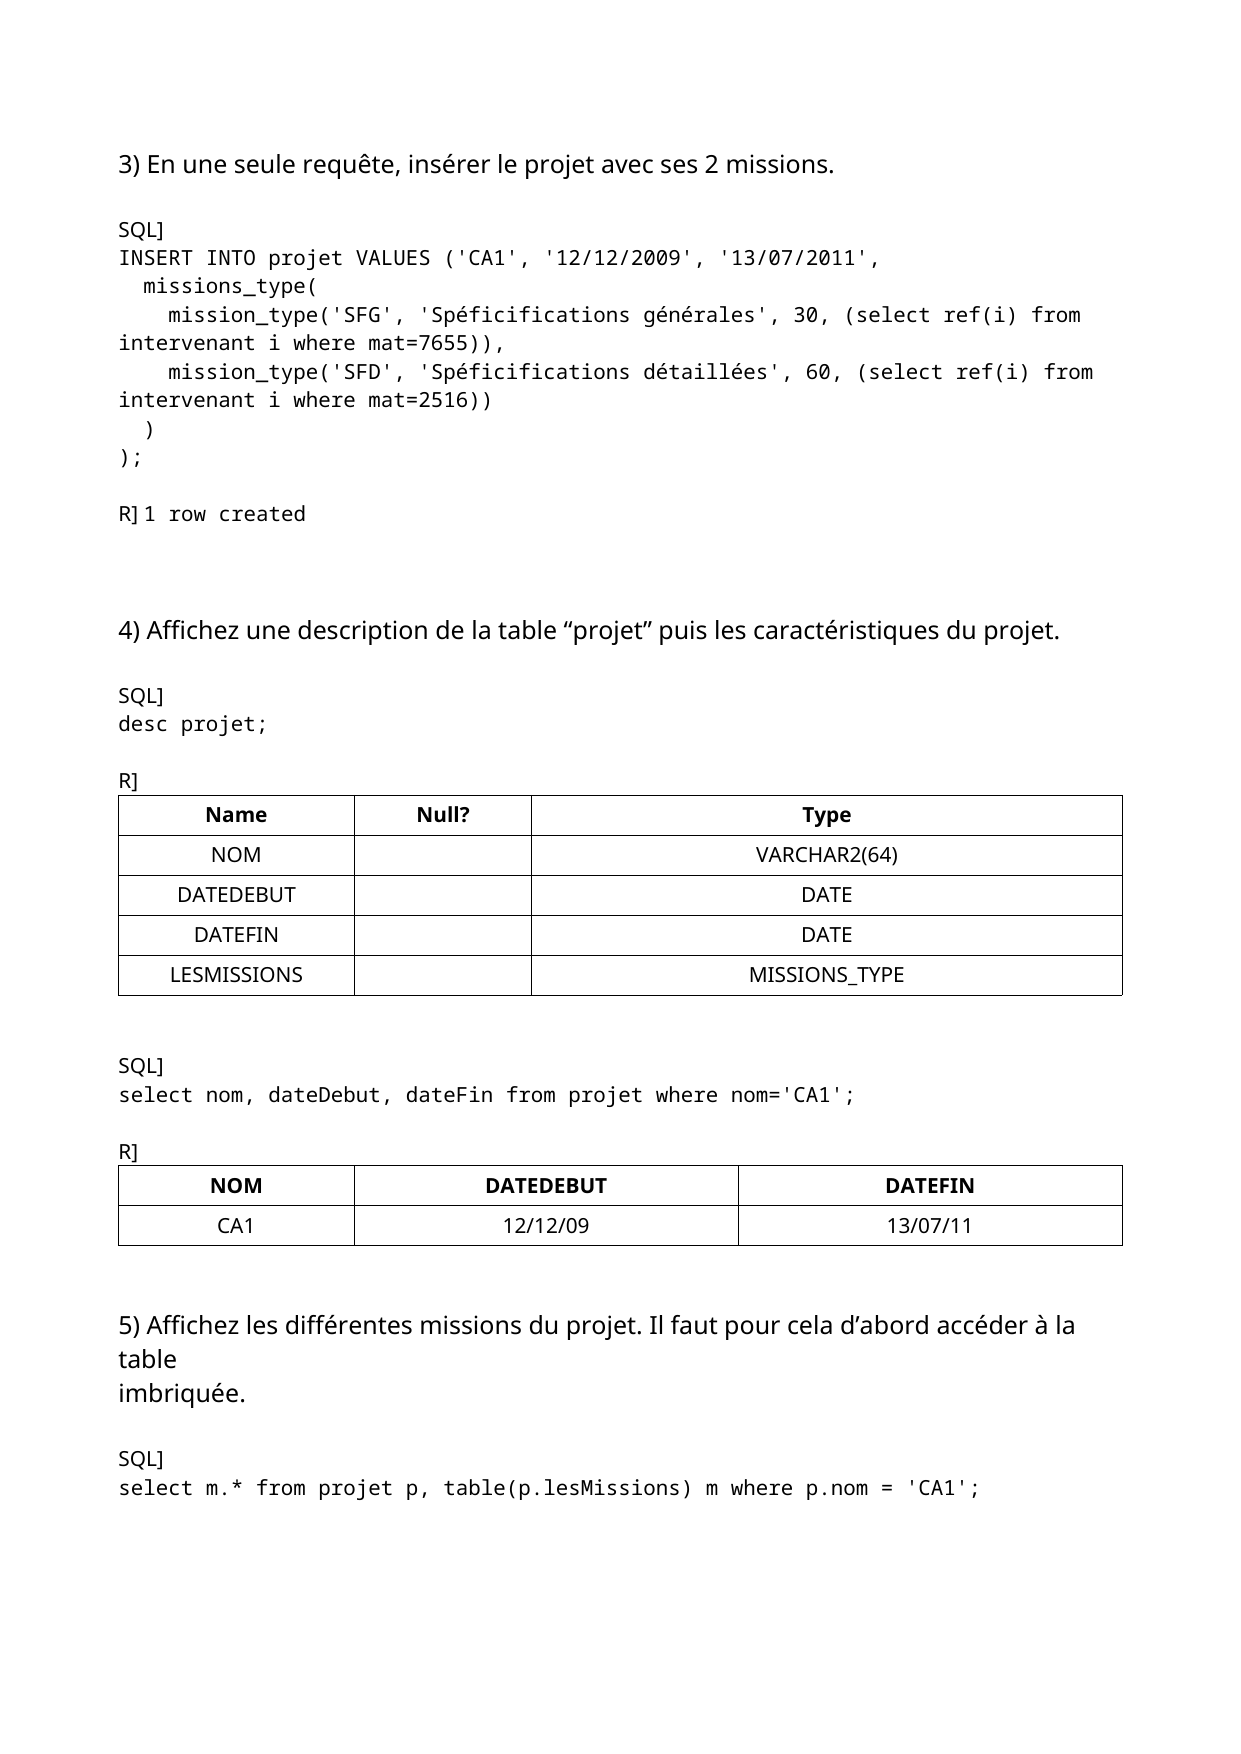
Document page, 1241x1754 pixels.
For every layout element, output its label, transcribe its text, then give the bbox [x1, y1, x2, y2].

text 5) Affichez les différentes missions du projet. Il faut pour cela d’abord accéder à la table [118, 1308, 1122, 1376]
table_cell NOM [119, 836, 354, 875]
table_cell DATE [532, 916, 1122, 955]
text ); [118, 442, 1122, 471]
text ) [118, 414, 1122, 442]
text SQL] [118, 215, 1122, 243]
text INSERT INTO projet VALUES ('CA1', '12/12/2009', '13/07/2011', [118, 243, 1122, 272]
table_header NOM [119, 1166, 354, 1205]
table_cell CA1 [119, 1206, 354, 1245]
table_cell [355, 836, 531, 875]
table_header Name [119, 796, 354, 835]
text select nom, dateDebut, dateFin from projet where nom='CA1'; [118, 1080, 1122, 1108]
text missions_type( [118, 272, 1122, 300]
text R] 1 row created [118, 499, 1122, 527]
table_cell 13/07/11 [739, 1206, 1122, 1245]
text imbriquée. [118, 1376, 1122, 1410]
text mission_type('SFG', 'Spéficifications générales', 30, (select ref(i) from intervenant i where mat=7655)), [118, 300, 1122, 357]
table_cell [355, 956, 531, 995]
table_header DATEFIN [739, 1166, 1122, 1205]
text R] [118, 1137, 1122, 1165]
table_cell DATE [532, 876, 1122, 915]
text 4) Affichez une description de la table “projet” puis les caractéristiques du projet. [118, 613, 1122, 647]
text select m.* from projet p, table(p.lesMissions) m where p.nom = 'CA1'; [118, 1473, 1122, 1501]
table_cell 12/12/09 [355, 1206, 738, 1245]
text SQL] [118, 1052, 1122, 1080]
text 3) En une seule requête, insérer le projet avec ses 2 missions. [118, 147, 1122, 181]
table_cell LESMISSIONS [119, 956, 354, 995]
table_cell DATEDEBUT [119, 876, 354, 915]
text R] [118, 766, 1122, 795]
table_header DATEDEBUT [355, 1166, 738, 1205]
text desc projet; [118, 709, 1122, 738]
table_cell DATEFIN [119, 916, 354, 955]
table_header Null? [355, 796, 531, 835]
table_header Type [532, 796, 1122, 835]
text SQL] [118, 1444, 1122, 1473]
text mission_type('SFD', 'Spéficifications détaillées', 60, (select ref(i) from intervenant i where mat=2516)) [118, 357, 1122, 414]
text SQL] [118, 681, 1122, 709]
table_cell VARCHAR2(64) [532, 836, 1122, 875]
table_cell MISSIONS_TYPE [532, 956, 1122, 995]
table_cell [355, 916, 531, 955]
table_cell [355, 876, 531, 915]
